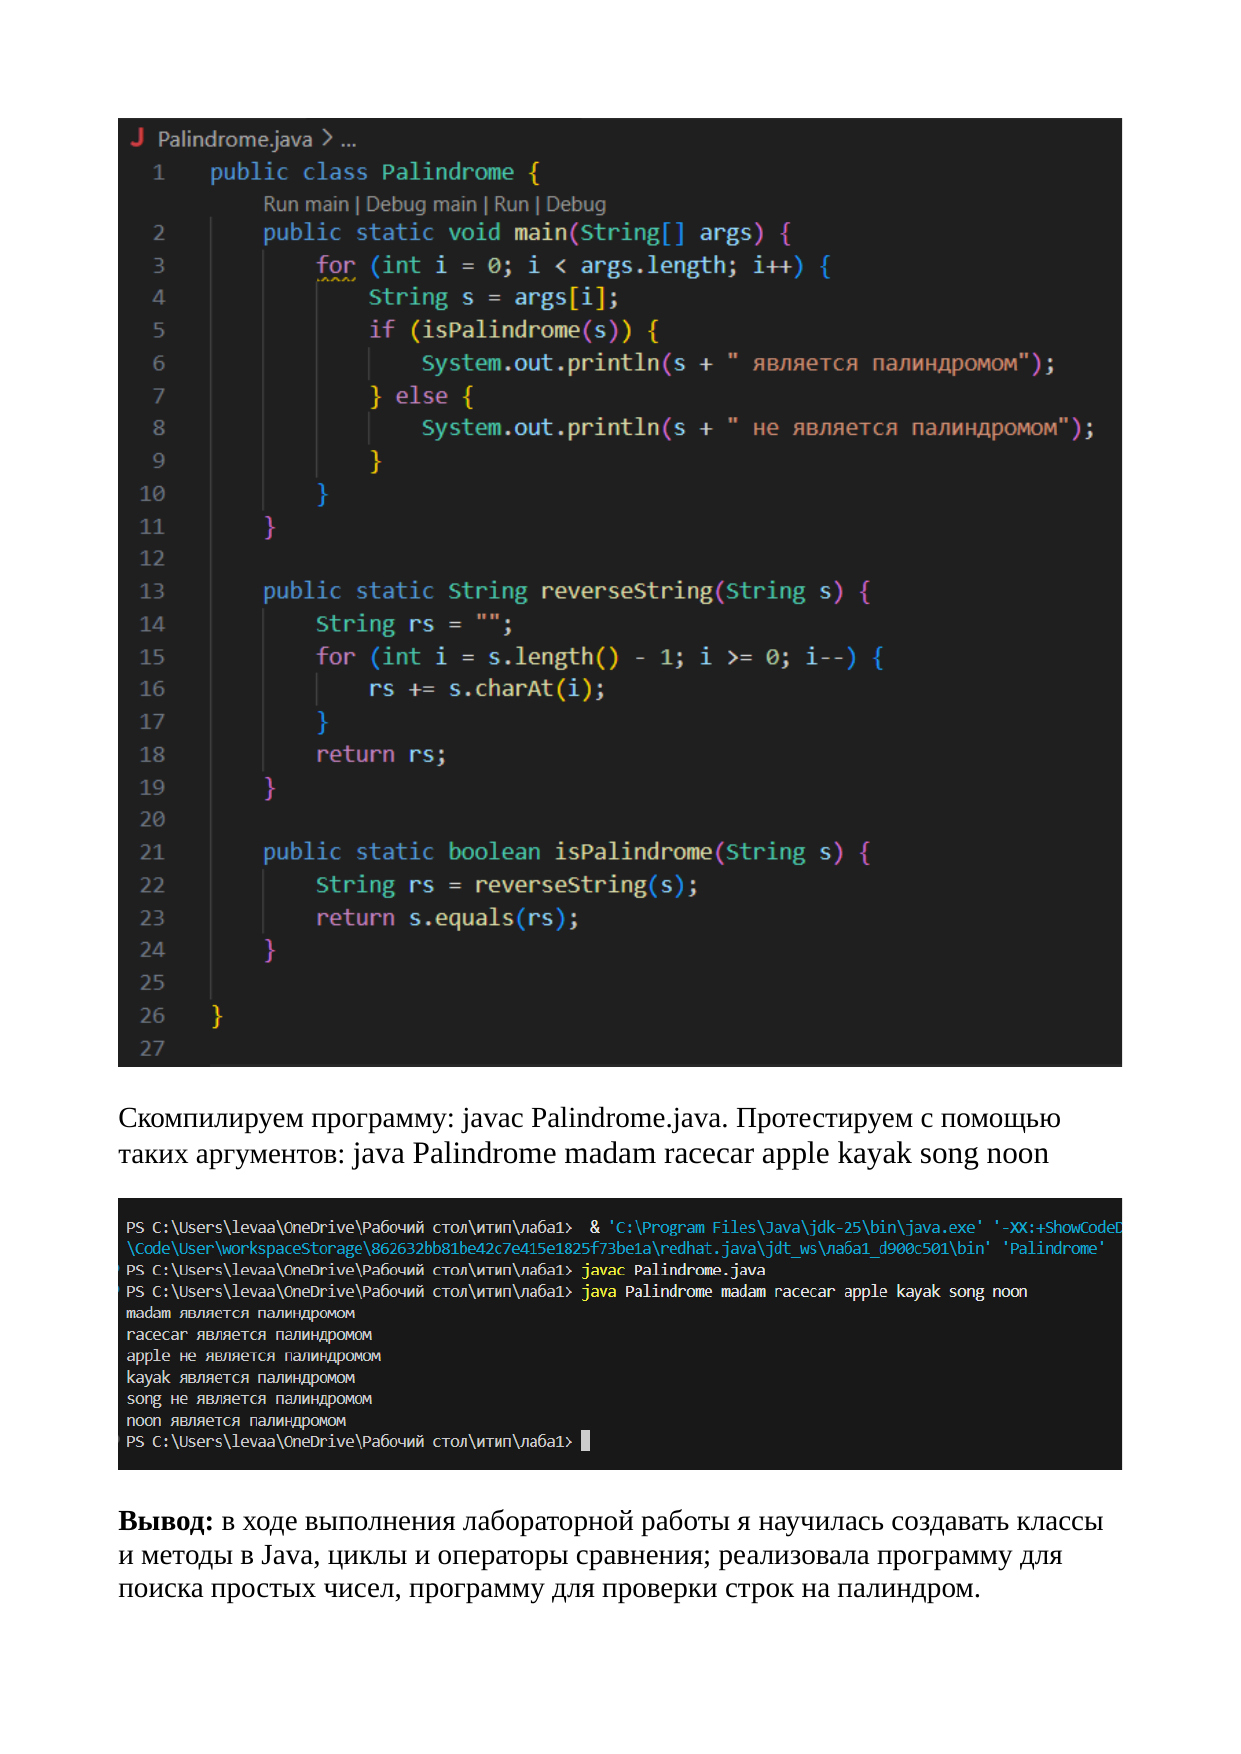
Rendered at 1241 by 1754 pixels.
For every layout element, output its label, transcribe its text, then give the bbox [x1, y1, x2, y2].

picture [118, 1198, 1123, 1470]
text Вывод: в ходе выполнения лабораторной работы я научилась создавать классы и методы в Java, циклы и операторы сравнения; реализовала программу для поиска простых чисел, программу для проверки строк на палиндром. [118, 1503, 1122, 1604]
text Скомпилируем программу: javac Palindrome.java. Протестируем с помощью таких аргументов: java Palindrome madam racecar apple kayak song noon [118, 1101, 1122, 1170]
picture [118, 118, 1123, 1067]
